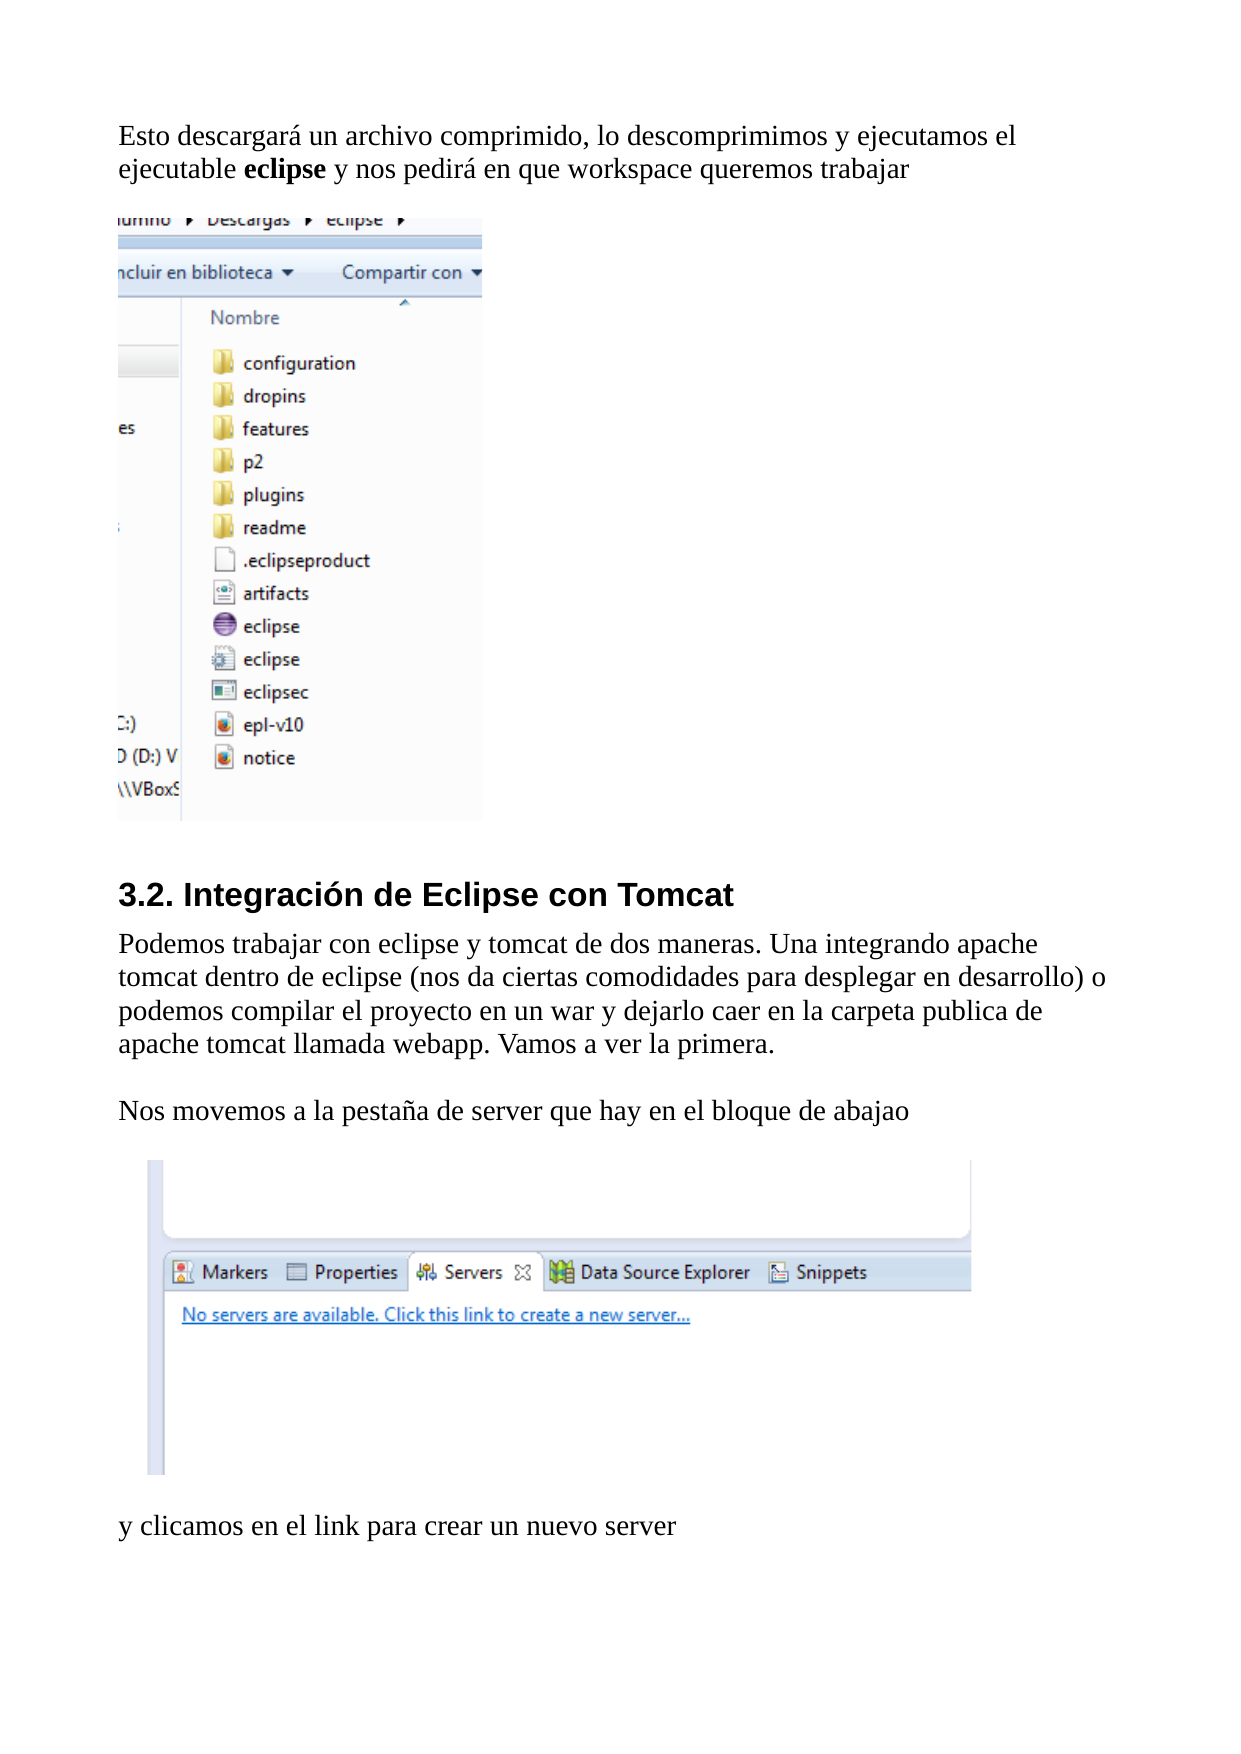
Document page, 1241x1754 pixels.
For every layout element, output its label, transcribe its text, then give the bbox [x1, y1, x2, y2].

picture [118, 218, 483, 821]
picture [118, 1160, 972, 1475]
text Podemos trabajar con eclipse y tomcat de dos maneras. Una integrando apache tomcat dentro de eclipse (nos da ciertas comodidades para desplegar en desarrollo) o podemos compilar el proyecto en un war y dejarlo caer en la carpeta publica de apache tomcat llamada webapp. Vamos a ver la primera. [118, 926, 1122, 1060]
text Esto descargará un archivo comprimido, lo descomprimimos y ejecutamos el ejecutable eclipse y nos pedirá en que workspace queremos trabajar [118, 118, 1122, 185]
subtitle 3.2. Integración de Eclipse con Tomcat [118, 875, 1122, 913]
text y clicamos en el link para crear un nuevo server [118, 1508, 1122, 1542]
text Nos movemos a la pestaña de server que hay en el bloque de abajao [118, 1093, 1122, 1127]
